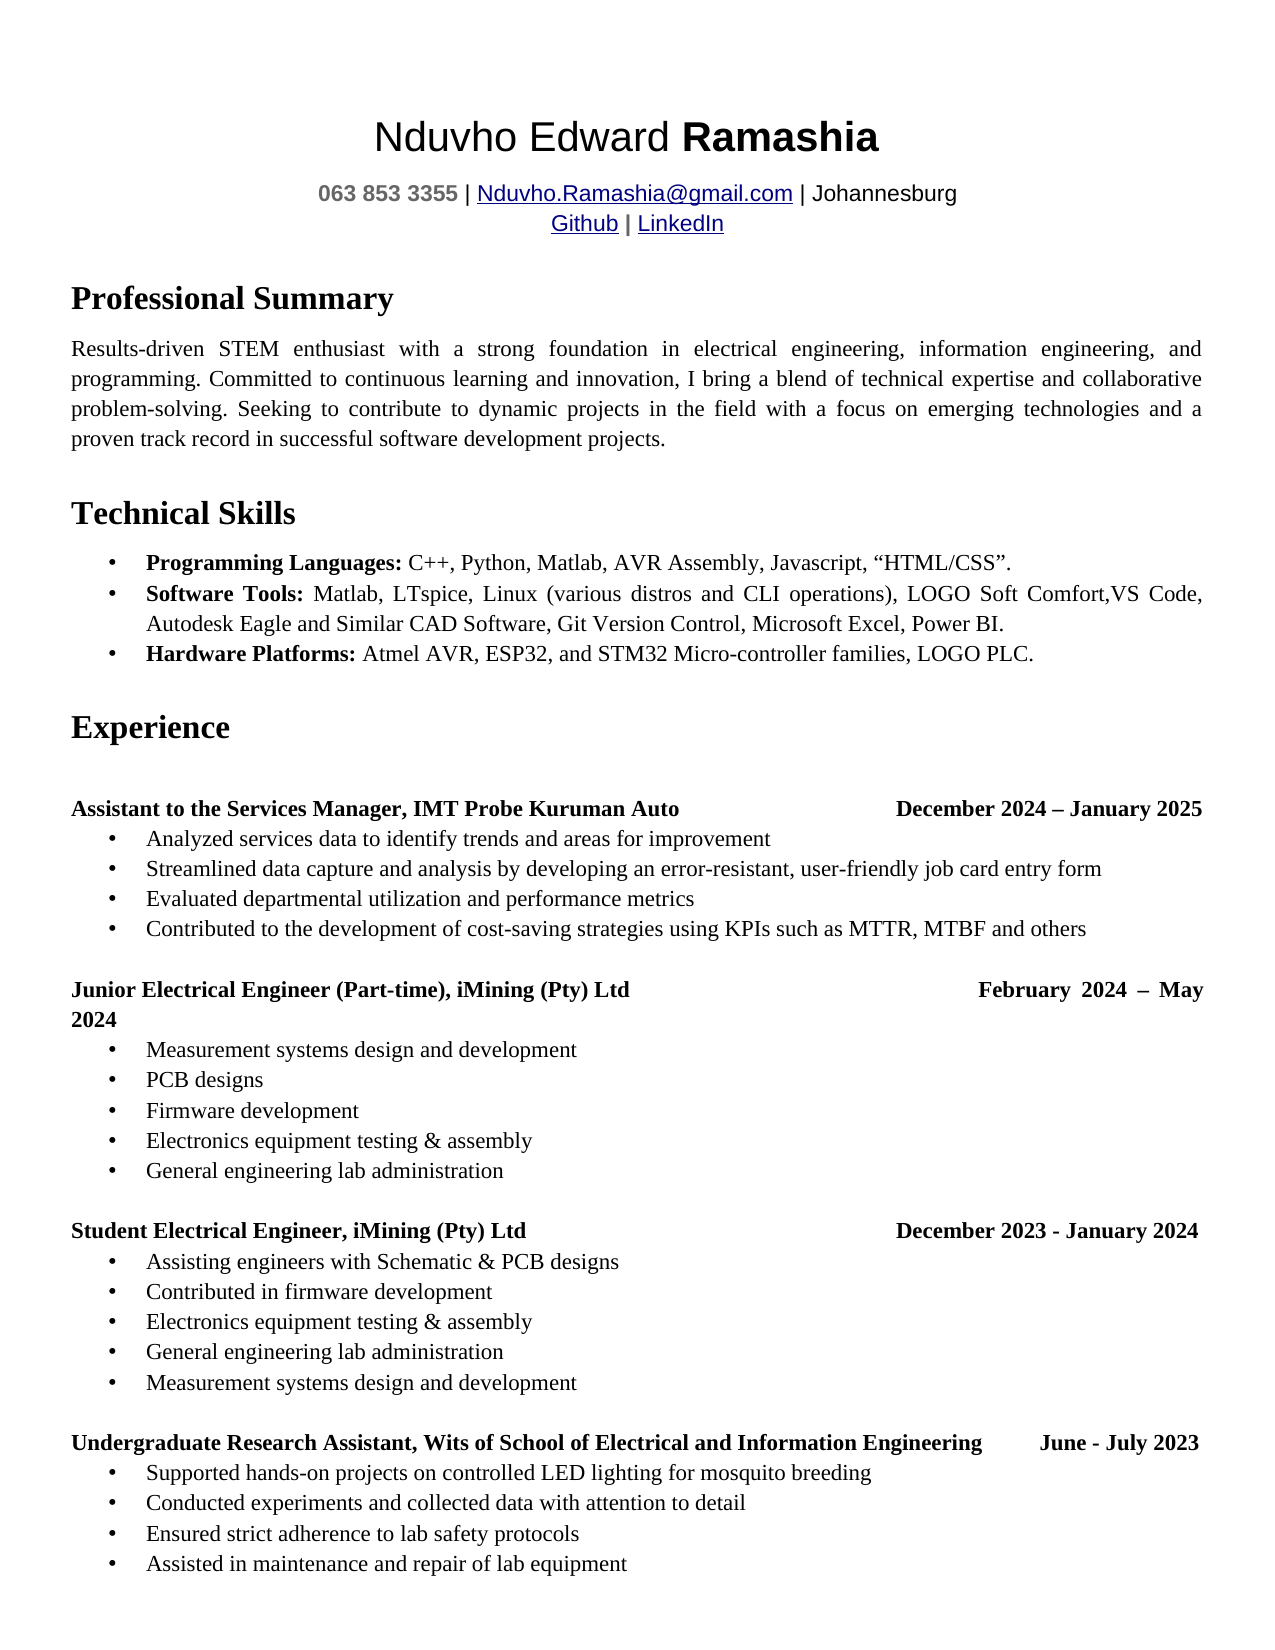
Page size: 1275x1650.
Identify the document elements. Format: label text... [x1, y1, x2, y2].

list Analyzed services data to identify trends and areas for improvement [108, 825, 1204, 851]
list Electronics equipment testing & assembly [108, 1308, 1204, 1334]
list Streamlined data capture and analysis by developing an error-resistant, user-friendly job card entry form [108, 855, 1204, 881]
list Contributed in firmware development [108, 1278, 1204, 1304]
text Results-driven STEM enthusiast with a strong foundation in electrical engineering, information engineering, and programming. Committed to continuous learning and innovation, I bring a blend of technical expertise and collaborative problem-solving. Seeking to contribute to dynamic projects in the field with a focus on emerging technologies and a proven track record in successful software development projects. [71, 334, 1204, 452]
list Electronics equipment testing & assembly [108, 1127, 1204, 1153]
list Ensured strict adherence to lab safety protocols [108, 1519, 1204, 1546]
list Supported hands-on projects on controlled LED lighting for mosquito breeding [108, 1459, 1204, 1486]
list Evaluated departmental utilization and performance metrics [108, 885, 1204, 912]
list Contributed to the development of cost-saving strategies using KPIs such as MTTR, MTBF and others [108, 915, 1204, 942]
list Assisting engineers with Schematic & PCB designs [108, 1248, 1204, 1274]
list General engineering lab administration [108, 1157, 1204, 1183]
list Software Tools: Matlab, LTspice, Linux (various distros and CLI operations), LOGO Soft Comfort,VS Code, Autodesk Eagle and Similar CAD Software, Git Version Control, Microsoft Excel, Power BI. [108, 580, 1204, 636]
subtitle Experience [71, 708, 1204, 746]
subtitle Nduvho Edward Ramashia [71, 112, 1204, 160]
list Conducted experiments and collected data with attention to detail [108, 1489, 1204, 1516]
text Undergraduate Research Assistant, Wits of School of Electrical and Information Engineering June - July 2023 [71, 1429, 1204, 1455]
list Firmware development [108, 1097, 1204, 1123]
list Measurement systems design and development [108, 1368, 1204, 1395]
text 063 853 3355 | Nduvho.Ramashia@gmail.com | Johannesburg [71, 180, 1204, 206]
list General engineering lab administration [108, 1338, 1204, 1365]
list PCB designs [108, 1066, 1204, 1093]
text Student Electrical Engineer, iMining (Pty) Ltd December 2023 - January 2024 [71, 1217, 1204, 1244]
list Assisted in maintenance and repair of lab equipment [108, 1550, 1204, 1576]
list Hardware Platforms: Atmel AVR, ESP32, and STM32 Micro-controller families, LOGO PLC. [108, 640, 1204, 666]
list Measurement systems design and development [108, 1036, 1204, 1063]
subtitle Professional Summary [71, 278, 1204, 316]
subtitle Technical Skills [71, 493, 1204, 531]
text Junior Electrical Engineer (Part-time), iMining (Pty) Ltd February 2024 – May 2024 [71, 976, 1204, 1032]
text Assistant to the Services Manager, IMT Probe Kuruman Auto December 2024 – January 2025 [71, 794, 1204, 821]
list Programming Languages: C++, Python, Matlab, AVR Assembly, Javascript, “HTML/CSS”. [108, 549, 1204, 576]
text Github | LinkedIn [71, 210, 1204, 237]
